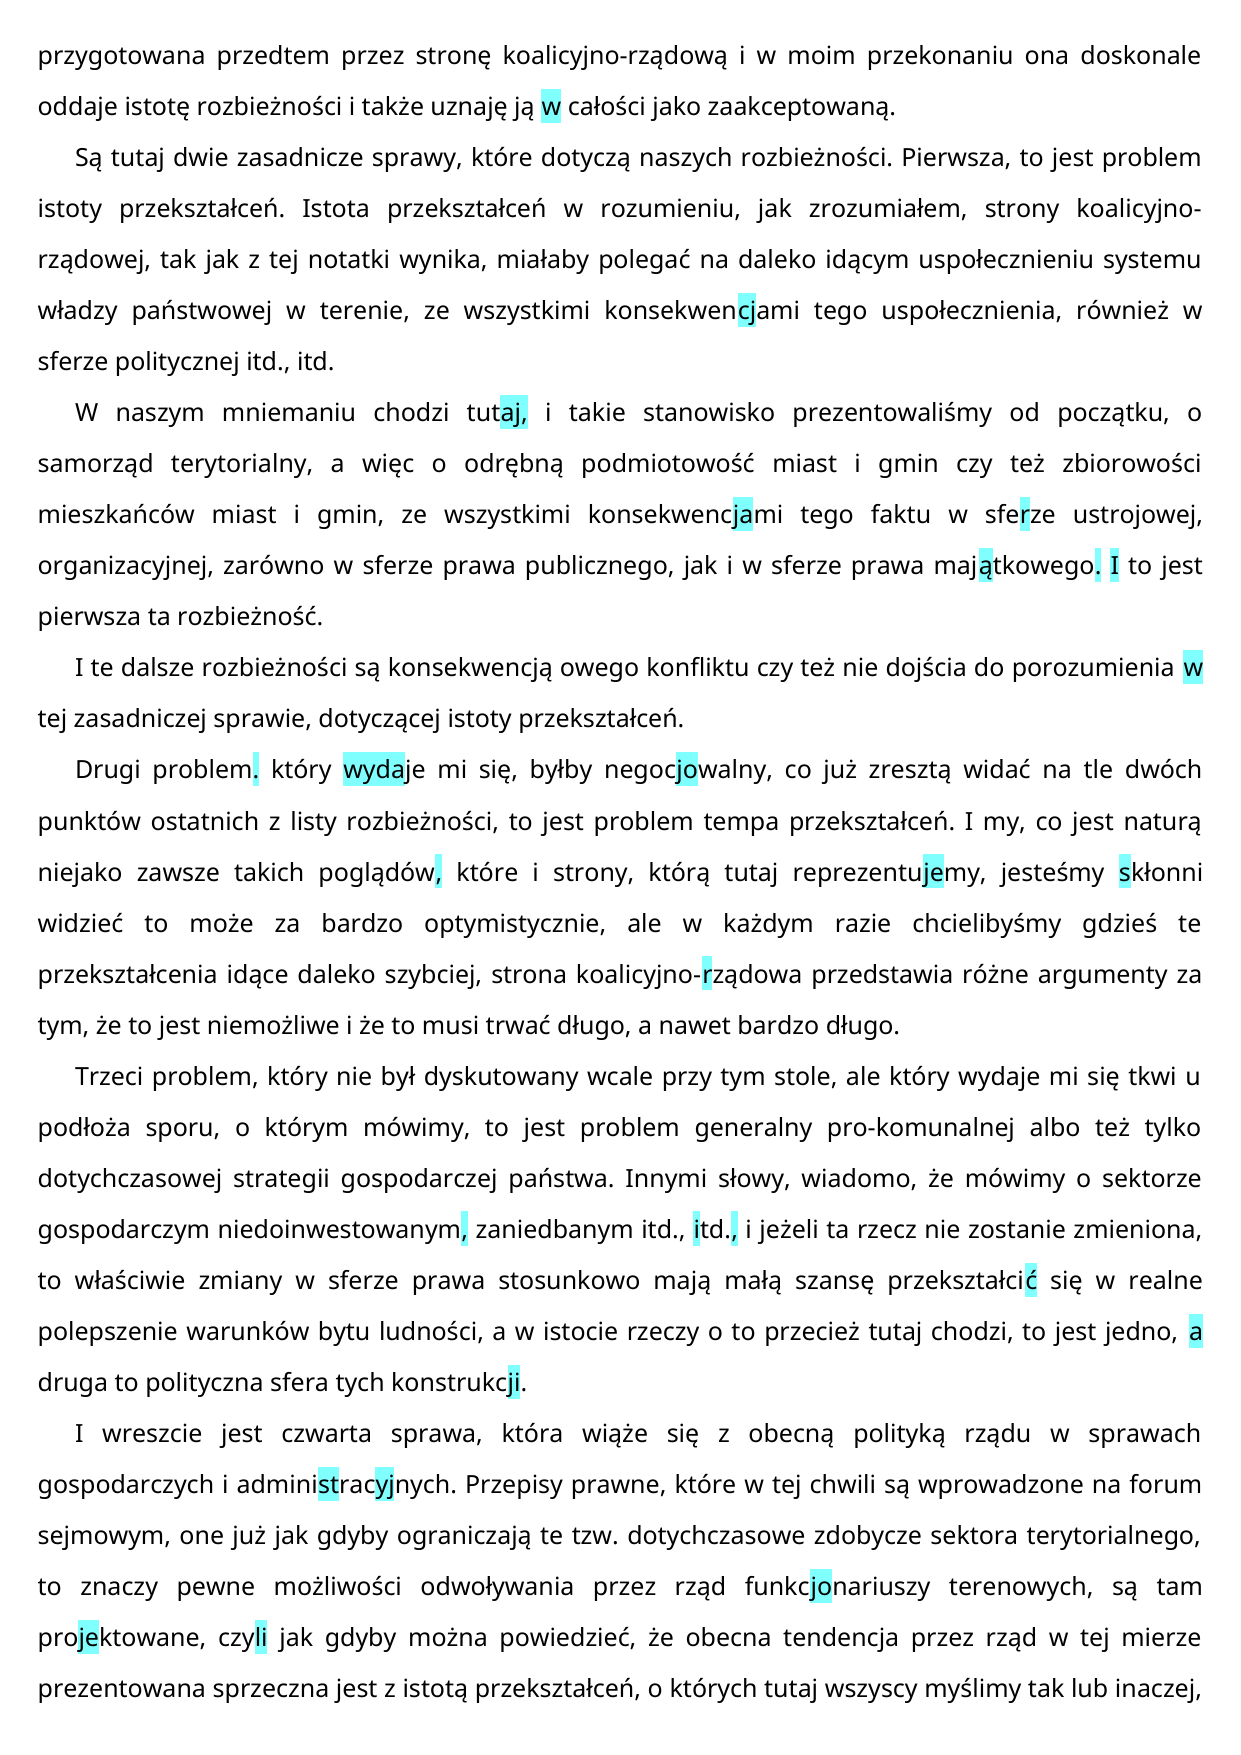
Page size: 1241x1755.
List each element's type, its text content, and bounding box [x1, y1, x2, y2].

text przygotowana przedtem przez stronę koalicyjno-rządową i w moim przekonaniu ona doskonale oddaje istotę rozbieżności i także uznaję ją w całości jako zaakceptowaną. [37, 37, 1203, 123]
text Drugi problem. który wydaje mi się, byłby negocjowalny, co już zresztą widać na tle dwóch punktów ostatnich z listy rozbieżności, to jest problem tempa przekształceń. I my, co jest naturą niejako zawsze takich poglądów, które i strony, którą tutaj reprezentujemy, jesteśmy skłonni widzieć to może za bardzo optymistycznie, ale w każdym razie chcielibyśmy gdzieś te przekształcenia idące daleko szybciej, strona koalicyjno-rządowa przedstawia różne argumenty za tym, że to jest niemożliwe i że to musi trwać długo, a nawet bardzo długo. [37, 752, 1203, 1041]
text Trzeci problem, który nie był dyskutowany wcale przy tym stole, ale który wydaje mi się tkwi u podłoża sporu, o którym mówimy, to jest problem generalny pro-komunalnej albo też tylko dotychczasowej strategii gospodarczej państwa. Innymi słowy, wiadomo, że mówimy o sektorze gospodarczym niedoinwestowanym, zaniedbanym itd., itd., i jeżeli ta rzecz nie zostanie zmieniona, to właściwie zmiany w sferze prawa stosunkowo mają małą szansę przekształcić się w realne polepszenie warunków bytu ludności, a w istocie rzeczy o to przecież tutaj chodzi, to jest jedno, a druga to polityczna sfera tych konstrukcji. [37, 1058, 1203, 1399]
text W naszym mniemaniu chodzi tutaj, i takie stanowisko prezentowaliśmy od początku, o samorząd terytorialny, a więc o odrębną podmiotowość miast i gmin czy też zbiorowości mieszkańców miast i gmin, ze wszystkimi konsekwencjami tego faktu w sferze ustrojowej, organizacyjnej, zarówno w sferze prawa publicznego, jak i w sferze prawa majątkowego. I to jest pierwsza ta rozbieżność. [37, 395, 1203, 633]
text I te dalsze rozbieżności są konsekwencją owego konfliktu czy też nie dojścia do porozumienia w tej zasadniczej sprawie, dotyczącej istoty przekształceń. [37, 650, 1203, 735]
text I wreszcie jest czwarta sprawa, która wiąże się z obecną polityką rządu w sprawach gospodarczych i administracyjnych. Przepisy prawne, które w tej chwili są wprowadzone na forum sejmowym, one już jak gdyby ograniczają te tzw. dotychczasowe zdobycze sektora terytorialnego, to znaczy pewne możliwości odwoływania przez rząd funkcjonariuszy terenowych, są tam projektowane, czyli jak gdyby można powiedzieć, że obecna tendencja przez rząd w tej mierze prezentowana sprzeczna jest z istotą przekształceń, o których tutaj wszyscy myślimy tak lub inaczej, [37, 1416, 1203, 1705]
text Są tutaj dwie zasadnicze sprawy, które dotyczą naszych rozbieżności. Pierwsza, to jest problem istoty przekształceń. Istota przekształceń w rozumieniu, jak zrozumiałem, strony koalicyjno-rządowej, tak jak z tej notatki wynika, miałaby polegać na daleko idącym uspołecznieniu systemu władzy państwowej w terenie, ze wszystkimi konsekwencjami tego uspołecznienia, również w sferze politycznej itd., itd. [37, 139, 1203, 378]
